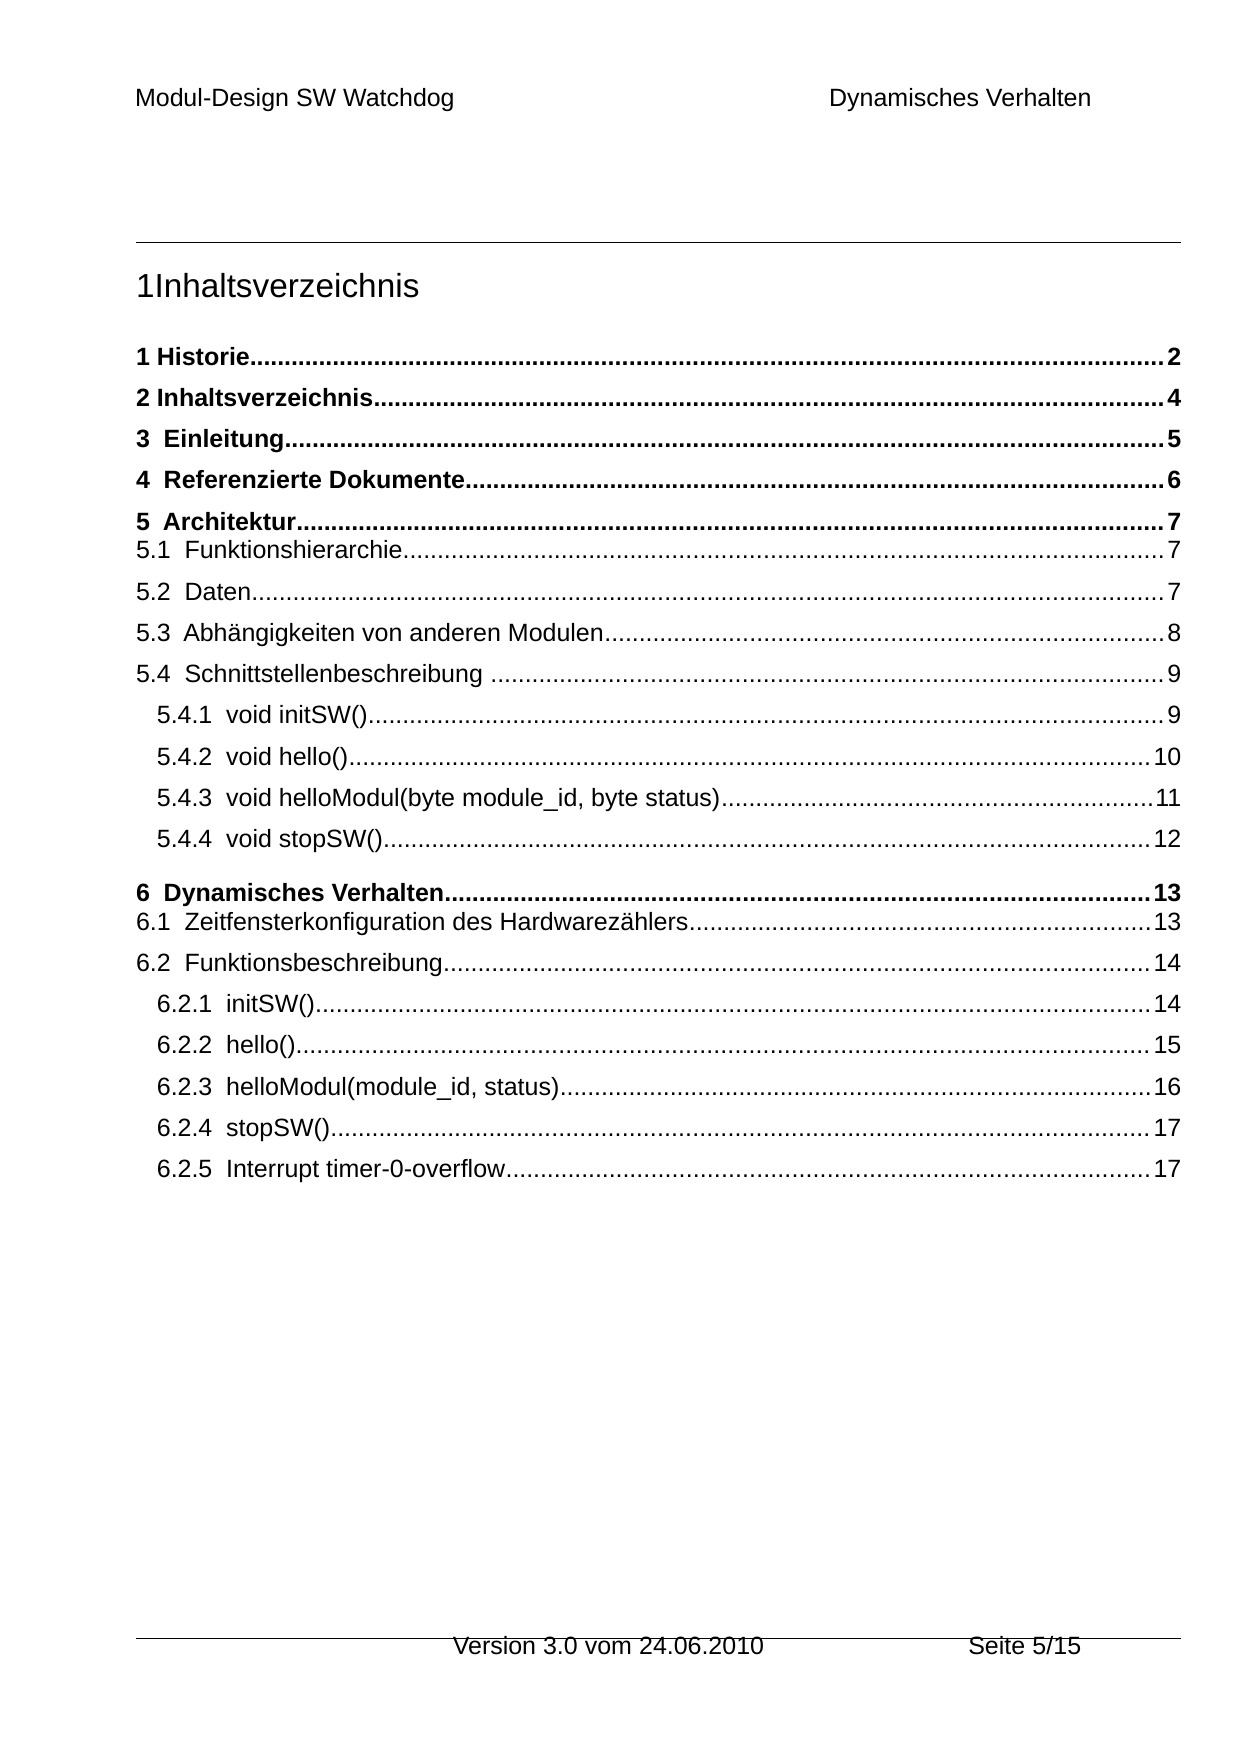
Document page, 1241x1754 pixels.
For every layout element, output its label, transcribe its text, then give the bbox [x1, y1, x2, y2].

text 2 Inhaltsverzeichnis 4 [136, 383, 1181, 412]
subtitle Inhaltsverzeichnis [136, 266, 1181, 304]
text 6.1 Zeitfensterkonfiguration des Hardwarezählers 13 [136, 907, 1181, 936]
text 4 Referenzierte Dokumente 6 [136, 466, 1181, 494]
text 6.2.2 hello() 15 [157, 1031, 1181, 1059]
text 5.4.3 void helloModul(byte module_id, byte status) 11 [157, 783, 1181, 812]
text 5.3 Abhängigkeiten von anderen Modulen 8 [136, 618, 1181, 647]
text 6.2.4 stopSW() 17 [157, 1113, 1181, 1142]
text 5 Architektur 7 [136, 507, 1181, 536]
text 5.4.1 void initSW() 9 [157, 701, 1181, 729]
text 6.2.3 helloModul(module_id, status) 16 [157, 1072, 1181, 1101]
text 6.2.1 initSW() 14 [157, 989, 1181, 1018]
text 5.4 Schnittstellenbeschreibung 9 [136, 659, 1181, 688]
text 1 Historie 2 [136, 342, 1181, 371]
text 6.2.5 Interrupt timer-0-overflow 17 [157, 1154, 1181, 1183]
text 3 Einleitung 5 [136, 424, 1181, 453]
text 6.2 Funktionsbeschreibung 14 [136, 948, 1181, 977]
text 5.2 Daten 7 [136, 577, 1181, 606]
text 5.4.2 void hello() 10 [157, 742, 1181, 771]
text 5.4.4 void stopSW() 12 [157, 824, 1181, 853]
text 5.1 Funktionshierarchie 7 [136, 536, 1181, 564]
text 6 Dynamisches Verhalten 13 [136, 878, 1181, 907]
